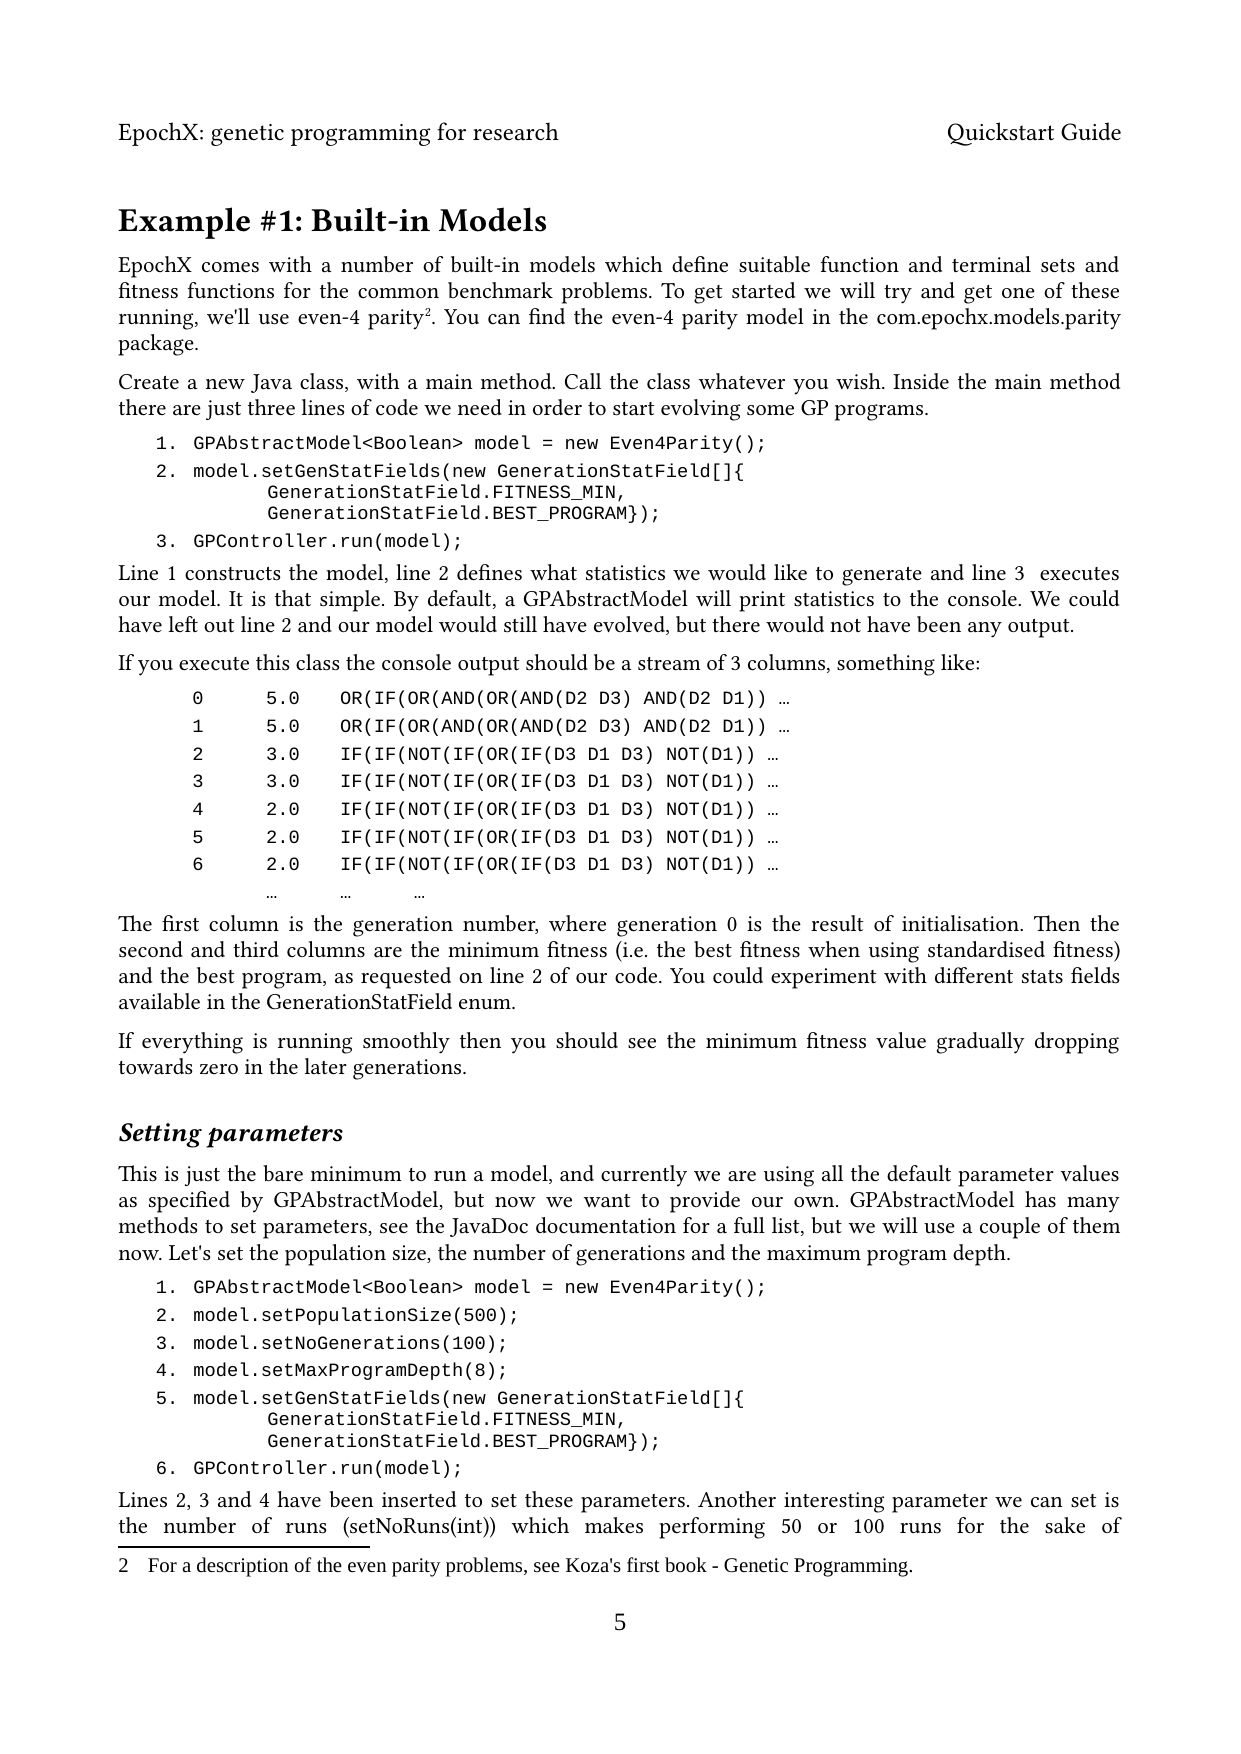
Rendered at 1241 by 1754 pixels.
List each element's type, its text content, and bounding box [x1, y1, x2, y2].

list model.setPopulationSize(500); [156, 1306, 1122, 1327]
list model.setNoGenerations(100); [156, 1333, 1122, 1355]
list GPController.run(model); [156, 1459, 1122, 1480]
text Create a new Java class, with a main method. Call the class whatever you wish. Inside the main method there are just three lines of code we need in order to start evolving some GP programs. [118, 369, 1122, 421]
text 2 3.0 IF(IF(NOT(IF(OR(IF(D3 D1 D3) NOT(D1)) … [192, 744, 1122, 766]
text 3 3.0 IF(IF(NOT(IF(OR(IF(D3 D1 D3) NOT(D1)) … [192, 772, 1122, 793]
text 5 2.0 IF(IF(NOT(IF(OR(IF(D3 D1 D3) NOT(D1)) … [192, 827, 1122, 849]
text 0 5.0 OR(IF(OR(AND(OR(AND(D2 D3) AND(D2 D1)) … [192, 689, 1122, 710]
subtitle Example #1: Built-in Models [118, 201, 1122, 239]
text The first column is the generation number, where generation 0 is the result of initialisation. Then the second and third columns are the minimum fitness (i.e. the best fitness when using standardised fitness) and the best program, as requested on line 2 of our code. You could experiment with different stats fields available in the GenerationStatField enum. [118, 911, 1122, 1015]
text 6 2.0 IF(IF(NOT(IF(OR(IF(D3 D1 D3) NOT(D1)) … [192, 855, 1122, 876]
list model.setGenStatFields(new GenerationStatField[]{ GenerationStatField.FITNESS_MIN, GenerationStatField.BEST_PROGRAM}); [156, 1389, 1122, 1453]
text This is just the bare minimum to run a model, and currently we are using all the default parameter values as specified by GPAbstractModel, but now we want to provide our own. GPAbstractModel has many methods to set parameters, see the JavaDoc documentation for a full list, but we will use a couple of them now. Let's set the population size, the number of generations and the maximum program depth. [118, 1161, 1122, 1266]
list model.setMaxProgramDepth(8); [156, 1361, 1122, 1382]
text 1 5.0 OR(IF(OR(AND(OR(AND(D2 D3) AND(D2 D1)) … [192, 717, 1122, 738]
list GPAbstractModel<Boolean> model = new Even4Parity(); [156, 1278, 1122, 1299]
text Line 1 constructs the model, line 2 defines what statistics we would like to generate and line 3 executes our model. It is that simple. By default, a GPAbstractModel will print statistics to the console. We could have left out line 2 and our model would still have evolved, but there would not have been any output. [118, 559, 1122, 638]
text 4 2.0 IF(IF(NOT(IF(OR(IF(D3 D1 D3) NOT(D1)) … [192, 800, 1122, 821]
subtitle Setting parameters [118, 1117, 1122, 1148]
text For a description of the even parity problems, see Koza's first book - Genetic Programming. [118, 1553, 1122, 1577]
text … … … [192, 883, 1122, 904]
text If everything is running smoothly then you should see the minimum fitness value gradually dropping towards zero in the later generations. [118, 1028, 1122, 1080]
list GPAbstractModel<Boolean> model = new Even4Parity(); [156, 434, 1122, 455]
text Lines 2, 3 and 4 have been inserted to set these parameters. Another interesting parameter we can set is the number of runs (setNoRuns(int)) which makes performing 50 or 100 runs for the sake of [118, 1487, 1122, 1539]
text If you execute this class the console output should be a stream of 3 columns, something like: [118, 650, 1122, 676]
text EpochX comes with a number of built-in models which define suitable function and terminal sets and fitness functions for the common benchmark problems. To get started we will try and get one of these running, we'll use even-4 parity. You can find the even-4 parity model in the com.epochx.models.parity package. [118, 252, 1122, 356]
list GPController.run(model); [156, 532, 1122, 553]
list model.setGenStatFields(new GenerationStatField[]{ GenerationStatField.FITNESS_MIN, GenerationStatField.BEST_PROGRAM}); [156, 461, 1122, 525]
